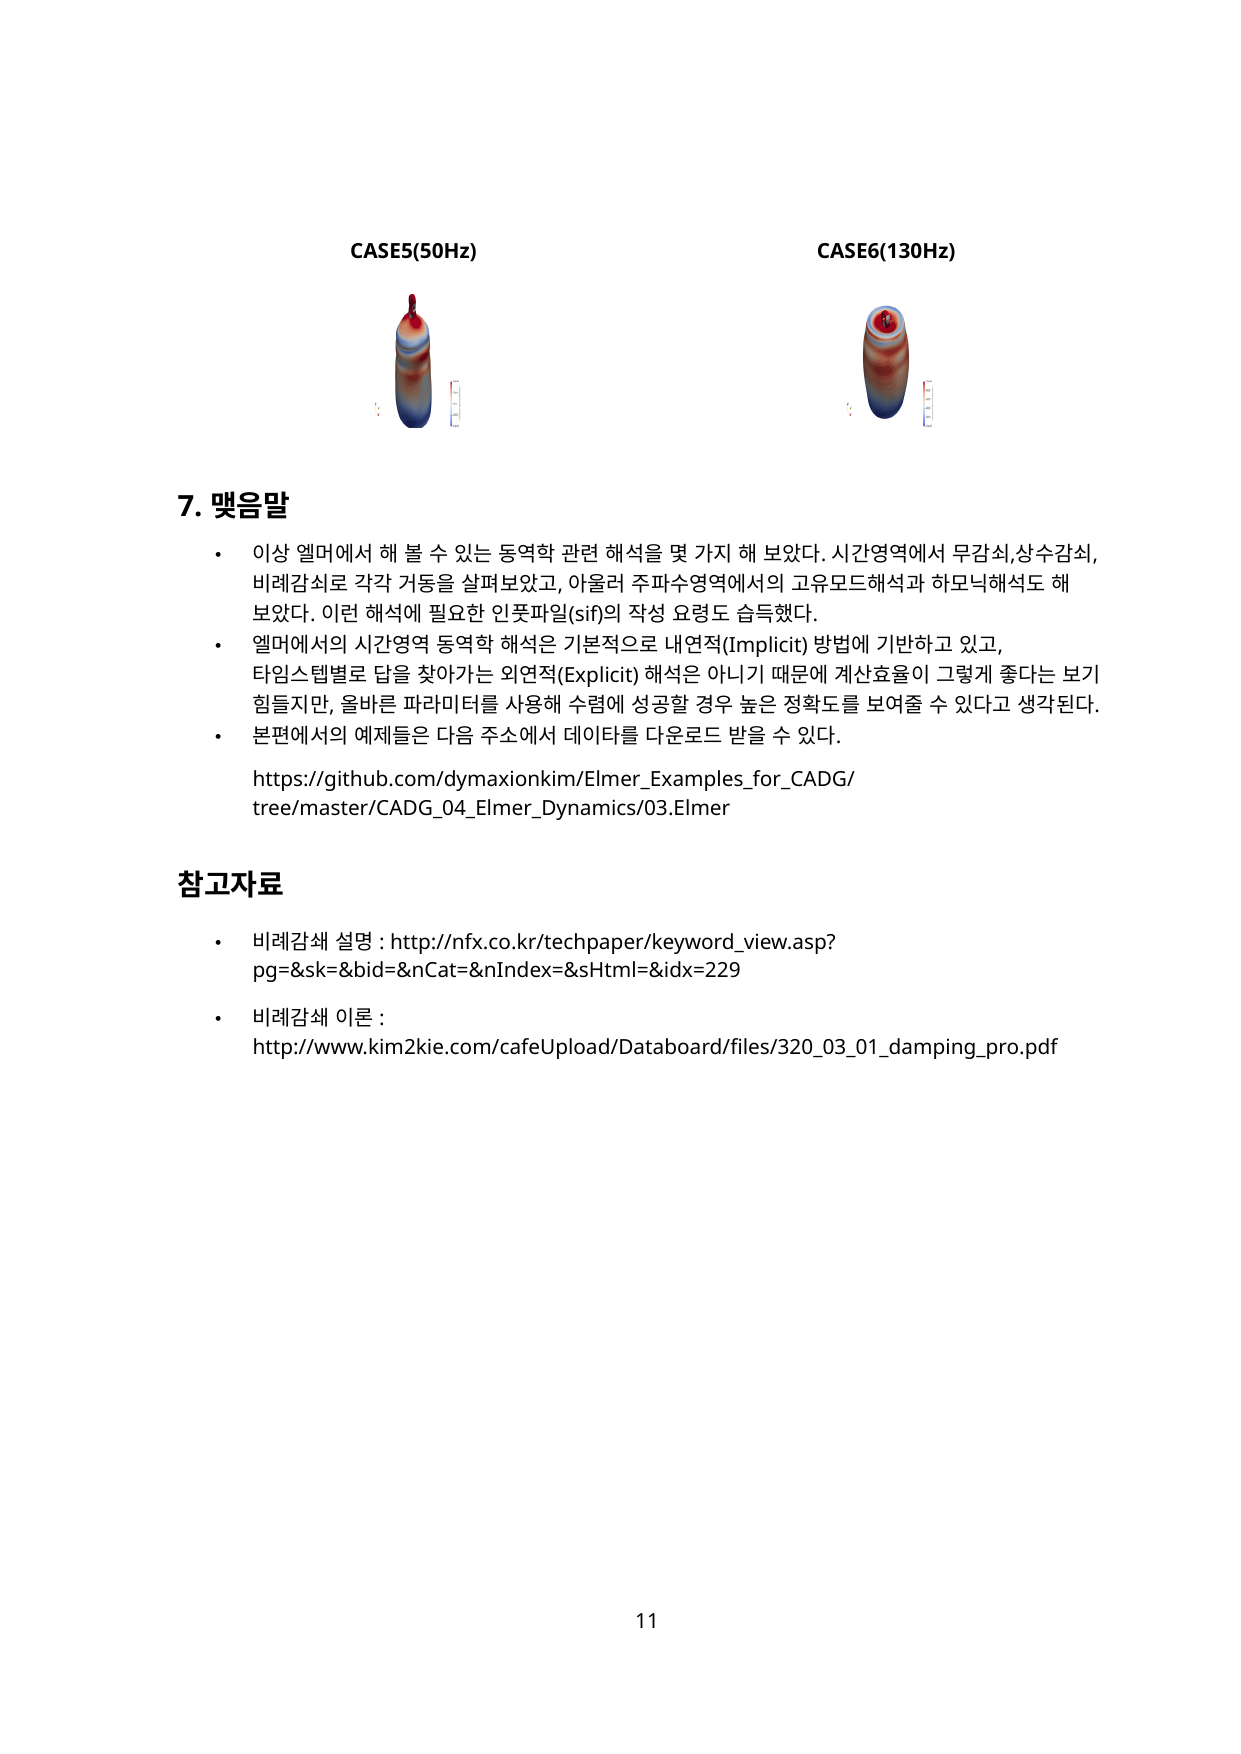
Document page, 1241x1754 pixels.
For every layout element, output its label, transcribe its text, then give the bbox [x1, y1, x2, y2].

list 비례감쇄 설명 : http://nfx.co.kr/techpaper/keyword_view.asp?pg=&sk=&bid=&nCat=&nIndex=&sHtml=&idx=229 [215, 925, 1122, 984]
table_header CASE5(50Hz) [177, 236, 649, 264]
table_cell [650, 265, 1122, 457]
list 본편에서의 예제들은 다음 주소에서 데이타를 다운로드 받을 수 있다. [215, 719, 1122, 749]
list 엘머에서의 시간영역 동역학 해석은 기본적으로 내연적(Implicit) 방법에 기반하고 있고, 타임스텝별로 답을 찾아가는 외연적(Explicit) 해석은 아니기 때문에 계산효율이 그렇게 좋다는 보기 힘들지만, 올바른 파라미터를 사용해 수렴에 성공할 경우 높은 정확도를 보여줄 수 있다고 생각된다. [215, 628, 1122, 719]
picture [838, 294, 934, 428]
picture [366, 294, 461, 428]
table_cell [177, 265, 649, 457]
text https://github.com/dymaxionkim/Elmer_Examples_for_CADG/ tree/master/CADG_04_Elmer_Dynamics/03.Elmer [252, 764, 1122, 821]
subtitle 7. 맺음말 [177, 482, 1122, 524]
subtitle 참고자료 [177, 861, 1122, 903]
list 이상 엘머에서 해 볼 수 있는 동역학 관련 해석을 몇 가지 해 보았다. 시간영역에서 무감쇠,상수감쇠,비례감쇠로 각각 거동을 살펴보았고, 아울러 주파수영역에서의 고유모드해석과 하모닉해석도 해 보았다. 이런 해석에 필요한 인풋파일(sif)의 작성 요령도 습득했다. [215, 537, 1122, 628]
list 비례감쇄 이론 : http://www.kim2kie.com/cafeUpload/Databoard/files/320_03_01_damping_pro.pdf [215, 1002, 1122, 1060]
table_header CASE6(130Hz) [650, 236, 1122, 264]
